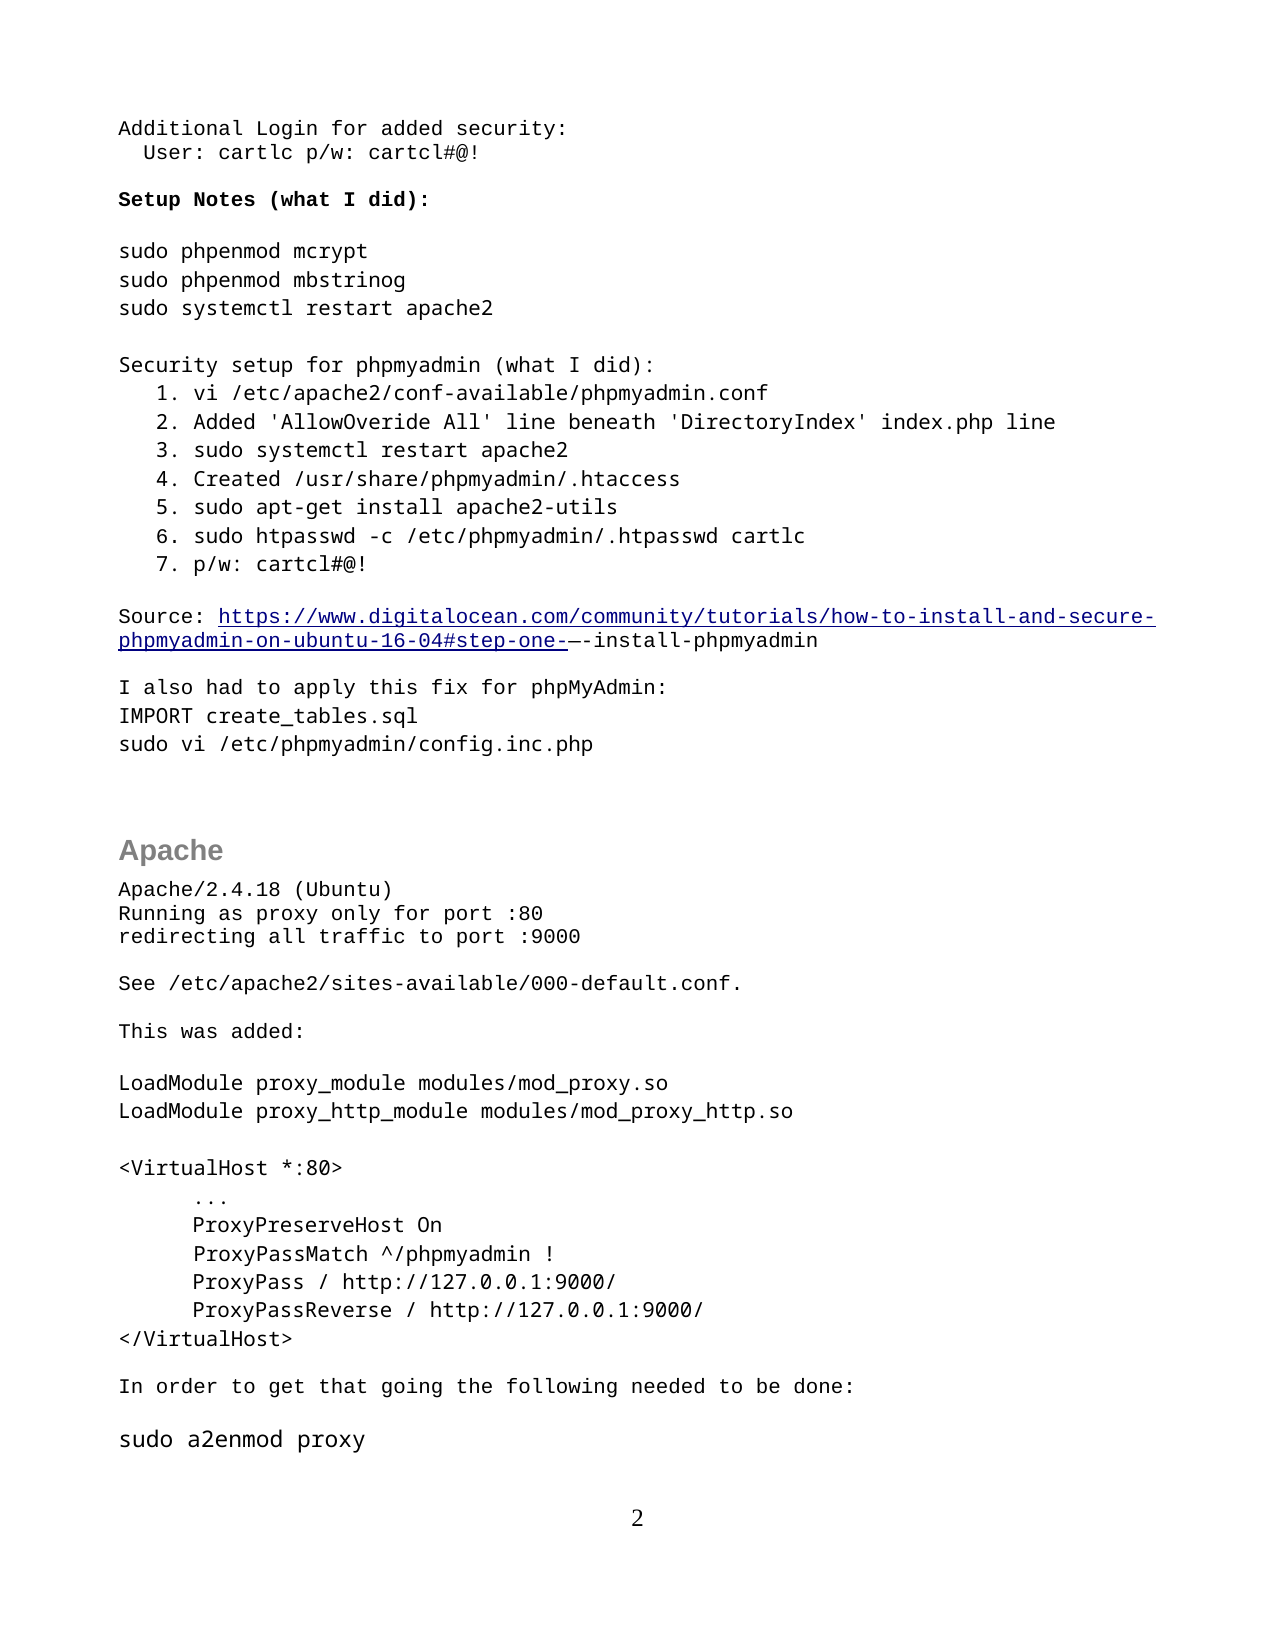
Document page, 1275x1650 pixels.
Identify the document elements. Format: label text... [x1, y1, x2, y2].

text </VirtualHost> [118, 1324, 1157, 1352]
list sudo systemctl restart apache2 [156, 435, 1157, 464]
text sudo systemctl restart apache2 [118, 293, 1157, 322]
text ProxyPassMatch ^/phpmyadmin ! [118, 1239, 1157, 1267]
text I also had to apply this fix for phpMyAdmin: [118, 677, 1157, 701]
text sudo a2enmod proxy [118, 1423, 1157, 1454]
list Added 'AllowOveride All' line beneath 'DirectoryIndex' index.php line [156, 407, 1157, 435]
list vi /etc/apache2/conf-available/phpmyadmin.conf [156, 378, 1157, 407]
text ... [118, 1182, 1157, 1210]
text This was added: [118, 1021, 1157, 1044]
text Source: https://www.digitalocean.com/community/tutorials/how-to-install-and-secure-phpmyadmin-on-ubuntu-16-04#step-one-—-install-phpmyadmin [118, 606, 1157, 653]
text Additional Login for added security: [118, 118, 1157, 142]
text ProxyPass / http://127.0.0.1:9000/ [118, 1267, 1157, 1296]
text See /etc/apache2/sites-available/000-default.conf. [118, 973, 1157, 997]
text ProxyPreserveHost On [118, 1210, 1157, 1239]
text ProxyPassReverse / http://127.0.0.1:9000/ [118, 1296, 1157, 1324]
text In order to get that going the following needed to be done: [118, 1376, 1157, 1400]
text IMPORT create_tables.sql [118, 701, 1157, 729]
text redirecting all traffic to port :9000 [118, 926, 1157, 950]
text sudo phpenmod mbstrinog [118, 265, 1157, 293]
list sudo apt-get install apache2-utils [156, 492, 1157, 521]
subtitle Apache [118, 833, 1157, 866]
list Created /usr/share/phpmyadmin/.htaccess [156, 464, 1157, 492]
text Security setup for phpmyadmin (what I did): [118, 350, 1157, 378]
text <VirtualHost *:80> [118, 1153, 1157, 1182]
text LoadModule proxy_module modules/mod_proxy.so [118, 1068, 1157, 1096]
list p/w: cartcl#@! [156, 549, 1157, 578]
text Running as proxy only for port :80 [118, 902, 1157, 926]
list sudo htpasswd -c /etc/phpmyadmin/.htpasswd cartlc [156, 521, 1157, 549]
text sudo vi /etc/phpmyadmin/config.inc.php [118, 729, 1157, 758]
text LoadModule proxy_http_module modules/mod_proxy_http.so [118, 1096, 1157, 1125]
text User: cartlc p/w: cartcl#@! [118, 142, 1157, 165]
text Setup Notes (what I did): [118, 189, 1157, 213]
text sudo phpenmod mcrypt [118, 236, 1157, 265]
text Apache/2.4.18 (Ubuntu) [118, 879, 1157, 902]
